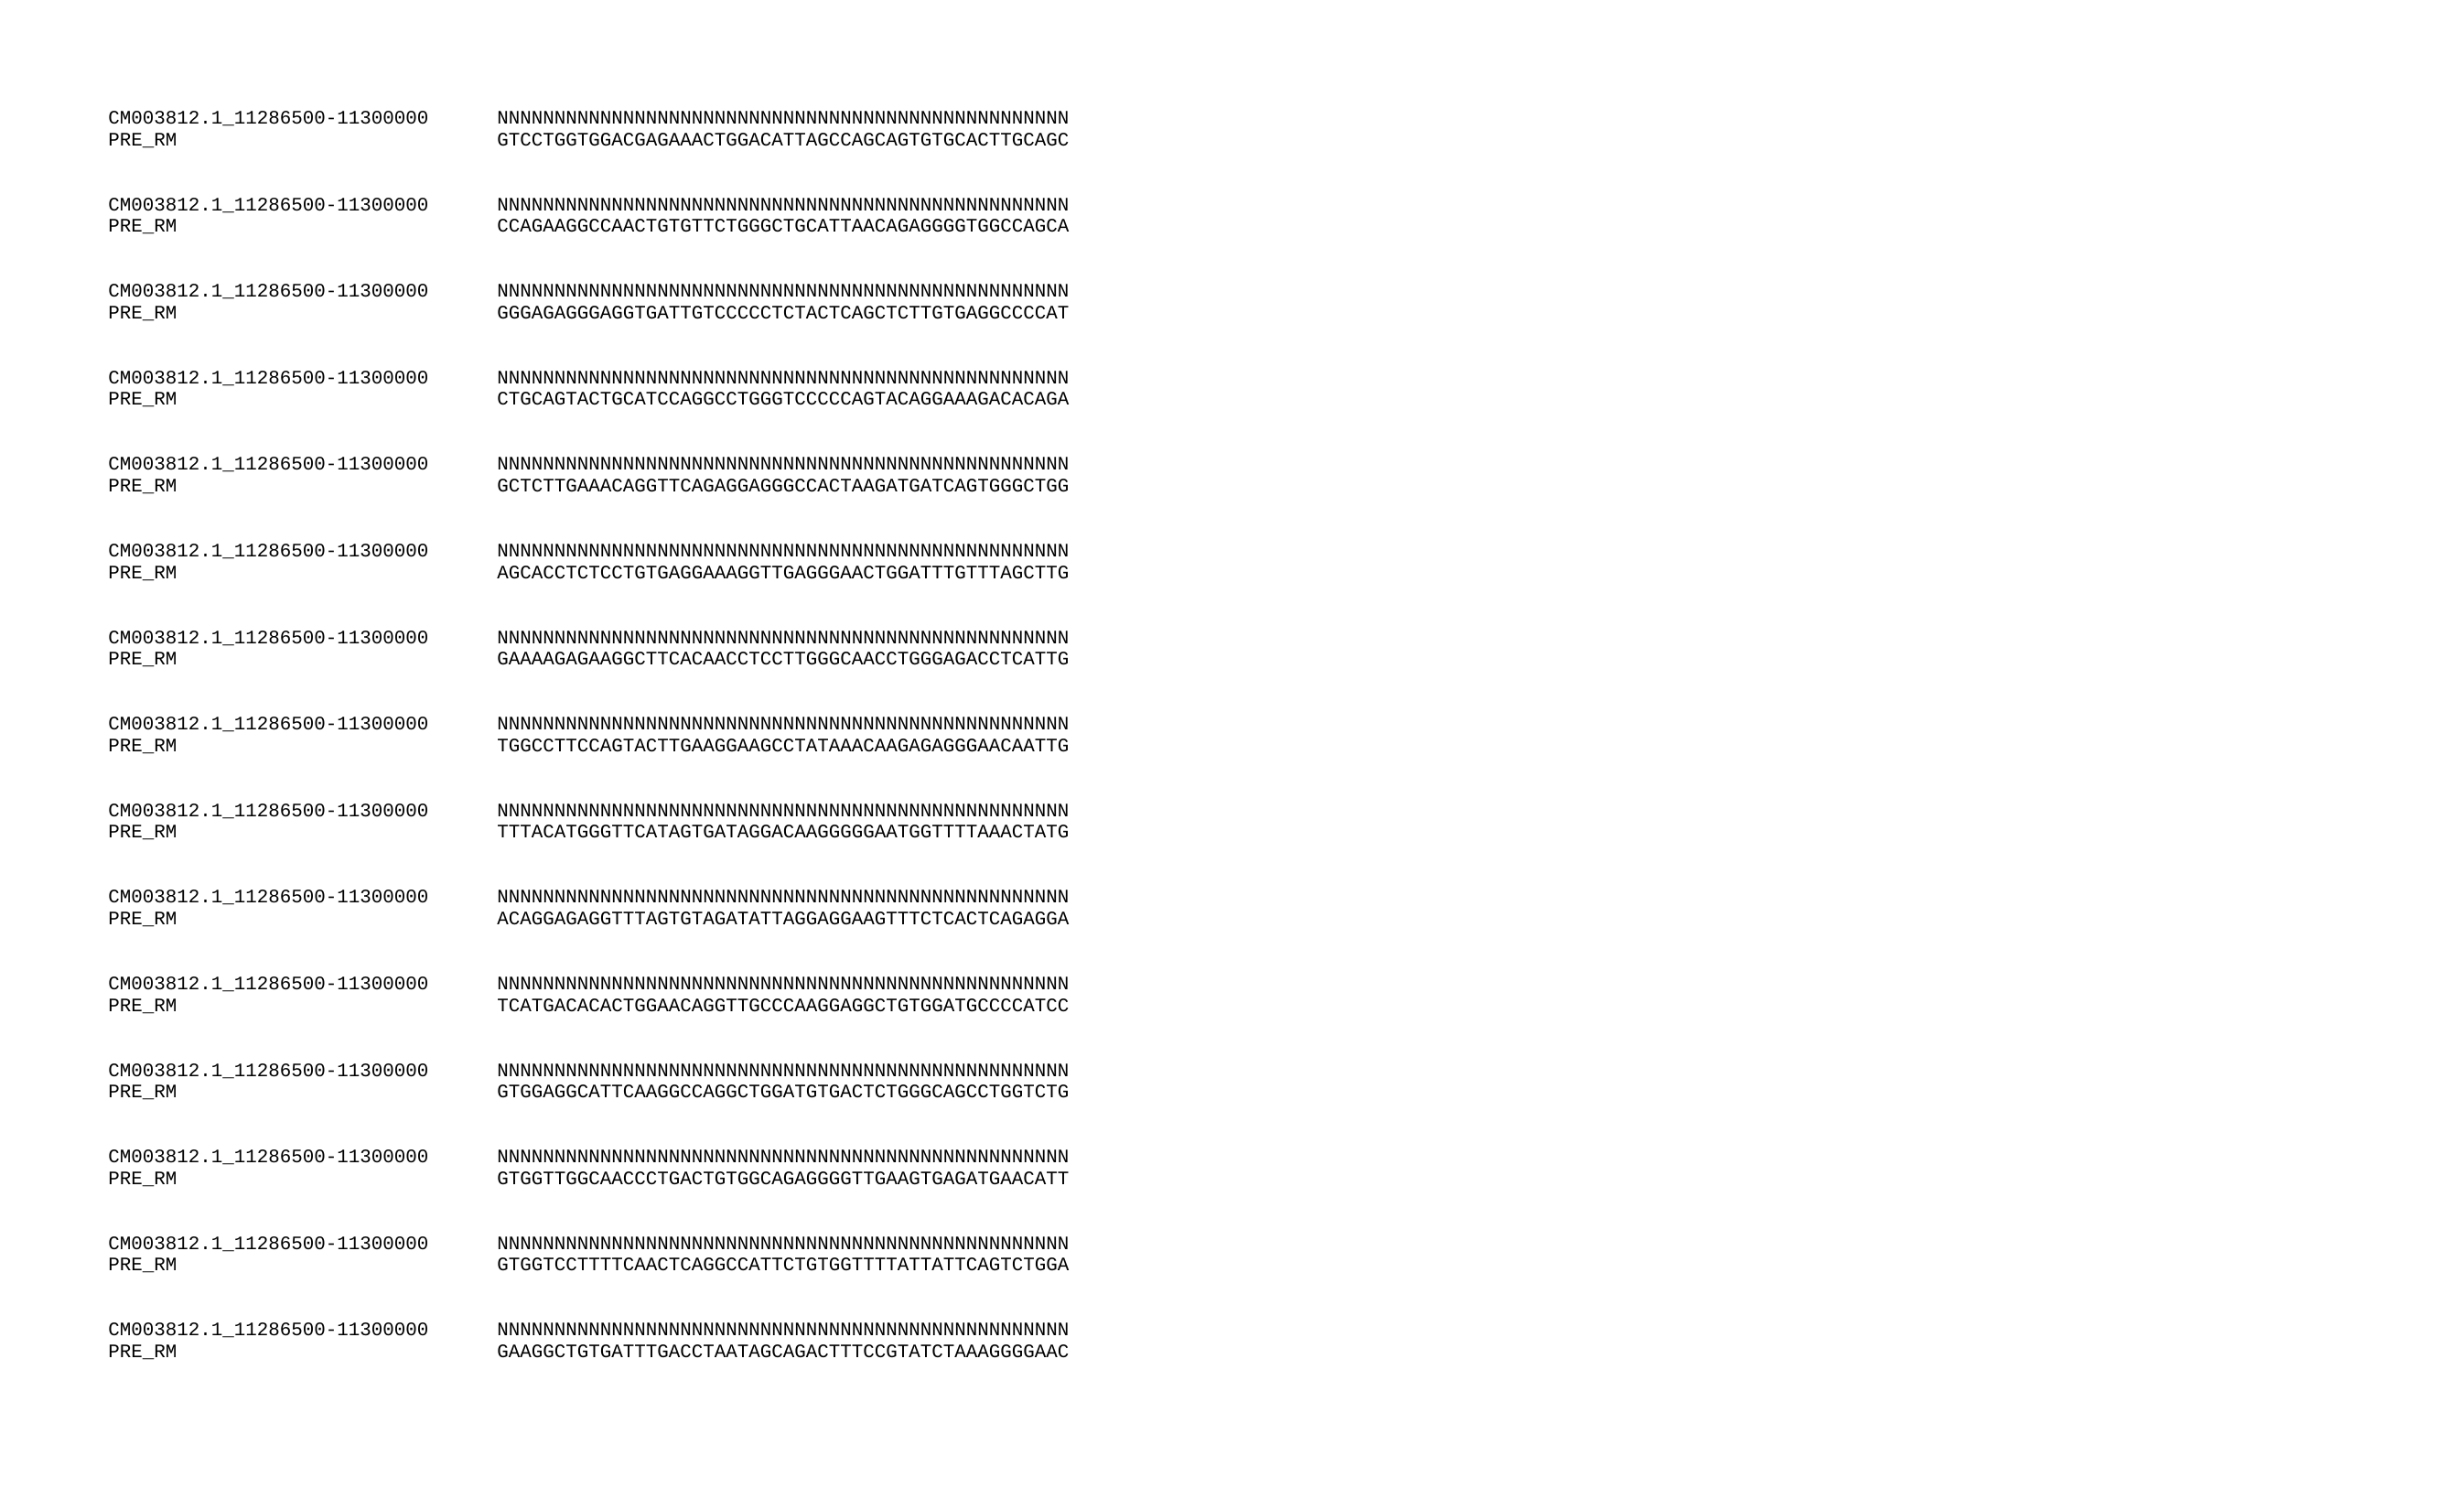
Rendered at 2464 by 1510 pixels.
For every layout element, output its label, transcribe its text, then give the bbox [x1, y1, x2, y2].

text PRE_RM GAAGGCTGTGATTTGACCTAATAGCAGACTTTCCGTATCTAAAGGGGAAC [108, 1342, 2355, 1363]
text CM003812.1_11286500-11300000 NNNNNNNNNNNNNNNNNNNNNNNNNNNNNNNNNNNNNNNNNNNNNNNNNN [108, 628, 2355, 649]
text CM003812.1_11286500-11300000 NNNNNNNNNNNNNNNNNNNNNNNNNNNNNNNNNNNNNNNNNNNNNNNNNN [108, 714, 2355, 736]
text CM003812.1_11286500-11300000 NNNNNNNNNNNNNNNNNNNNNNNNNNNNNNNNNNNNNNNNNNNNNNNNNN [108, 368, 2355, 390]
text PRE_RM CCAGAAGGCCAACTGTGTTCTGGGCTGCATTAACAGAGGGGTGGCCAGCA [108, 216, 2355, 238]
text CM003812.1_11286500-11300000 NNNNNNNNNNNNNNNNNNNNNNNNNNNNNNNNNNNNNNNNNNNNNNNNNN [108, 281, 2355, 303]
text PRE_RM CTGCAGTACTGCATCCAGGCCTGGGTCCCCCAGTACAGGAAAGACACAGA [108, 390, 2355, 411]
text PRE_RM GTGGTCCTTTTCAACTCAGGCCATTCTGTGGTTTTATTATTCAGTCTGGA [108, 1255, 2355, 1277]
text PRE_RM GCTCTTGAAACAGGTTCAGAGGAGGGCCACTAAGATGATCAGTGGGCTGG [108, 476, 2355, 498]
text CM003812.1_11286500-11300000 NNNNNNNNNNNNNNNNNNNNNNNNNNNNNNNNNNNNNNNNNNNNNNNNNN [108, 1320, 2355, 1342]
text PRE_RM GTGGAGGCATTCAAGGCCAGGCTGGATGTGACTCTGGGCAGCCTGGTCTG [108, 1082, 2355, 1104]
text PRE_RM GTGGTTGGCAACCCTGACTGTGGCAGAGGGGTTGAAGTGAGATGAACATT [108, 1169, 2355, 1190]
text CM003812.1_11286500-11300000 NNNNNNNNNNNNNNNNNNNNNNNNNNNNNNNNNNNNNNNNNNNNNNNNNN [108, 974, 2355, 996]
text CM003812.1_11286500-11300000 NNNNNNNNNNNNNNNNNNNNNNNNNNNNNNNNNNNNNNNNNNNNNNNNNN [108, 1060, 2355, 1082]
text PRE_RM GAAAAGAGAAGGCTTCACAACCTCCTTGGGCAACCTGGGAGACCTCATTG [108, 649, 2355, 671]
text PRE_RM TCATGACACACTGGAACAGGTTGCCCAAGGAGGCTGTGGATGCCCCATCC [108, 996, 2355, 1017]
text PRE_RM GGGAGAGGGAGGTGATTGTCCCCCTCTACTCAGCTCTTGTGAGGCCCCAT [108, 303, 2355, 324]
text CM003812.1_11286500-11300000 NNNNNNNNNNNNNNNNNNNNNNNNNNNNNNNNNNNNNNNNNNNNNNNNNN [108, 108, 2355, 130]
text CM003812.1_11286500-11300000 NNNNNNNNNNNNNNNNNNNNNNNNNNNNNNNNNNNNNNNNNNNNNNNNNN [108, 195, 2355, 216]
text CM003812.1_11286500-11300000 NNNNNNNNNNNNNNNNNNNNNNNNNNNNNNNNNNNNNNNNNNNNNNNNNN [108, 887, 2355, 909]
text CM003812.1_11286500-11300000 NNNNNNNNNNNNNNNNNNNNNNNNNNNNNNNNNNNNNNNNNNNNNNNNNN [108, 801, 2355, 822]
text CM003812.1_11286500-11300000 NNNNNNNNNNNNNNNNNNNNNNNNNNNNNNNNNNNNNNNNNNNNNNNNNN [108, 1234, 2355, 1255]
text PRE_RM ACAGGAGAGGTTTAGTGTAGATATTAGGAGGAAGTTTCTCACTCAGAGGA [108, 909, 2355, 931]
text PRE_RM GTCCTGGTGGACGAGAAACTGGACATTAGCCAGCAGTGTGCACTTGCAGC [108, 130, 2355, 151]
text CM003812.1_11286500-11300000 NNNNNNNNNNNNNNNNNNNNNNNNNNNNNNNNNNNNNNNNNNNNNNNNNN [108, 454, 2355, 476]
text CM003812.1_11286500-11300000 NNNNNNNNNNNNNNNNNNNNNNNNNNNNNNNNNNNNNNNNNNNNNNNNNN [108, 1147, 2355, 1169]
text PRE_RM TGGCCTTCCAGTACTTGAAGGAAGCCTATAAACAAGAGAGGGAACAATTG [108, 736, 2355, 757]
text PRE_RM AGCACCTCTCCTGTGAGGAAAGGTTGAGGGAACTGGATTTGTTTAGCTTG [108, 563, 2355, 584]
text CM003812.1_11286500-11300000 NNNNNNNNNNNNNNNNNNNNNNNNNNNNNNNNNNNNNNNNNNNNNNNNNN [108, 541, 2355, 563]
text PRE_RM TTTACATGGGTTCATAGTGATAGGACAAGGGGGAATGGTTTTAAACTATG [108, 822, 2355, 844]
